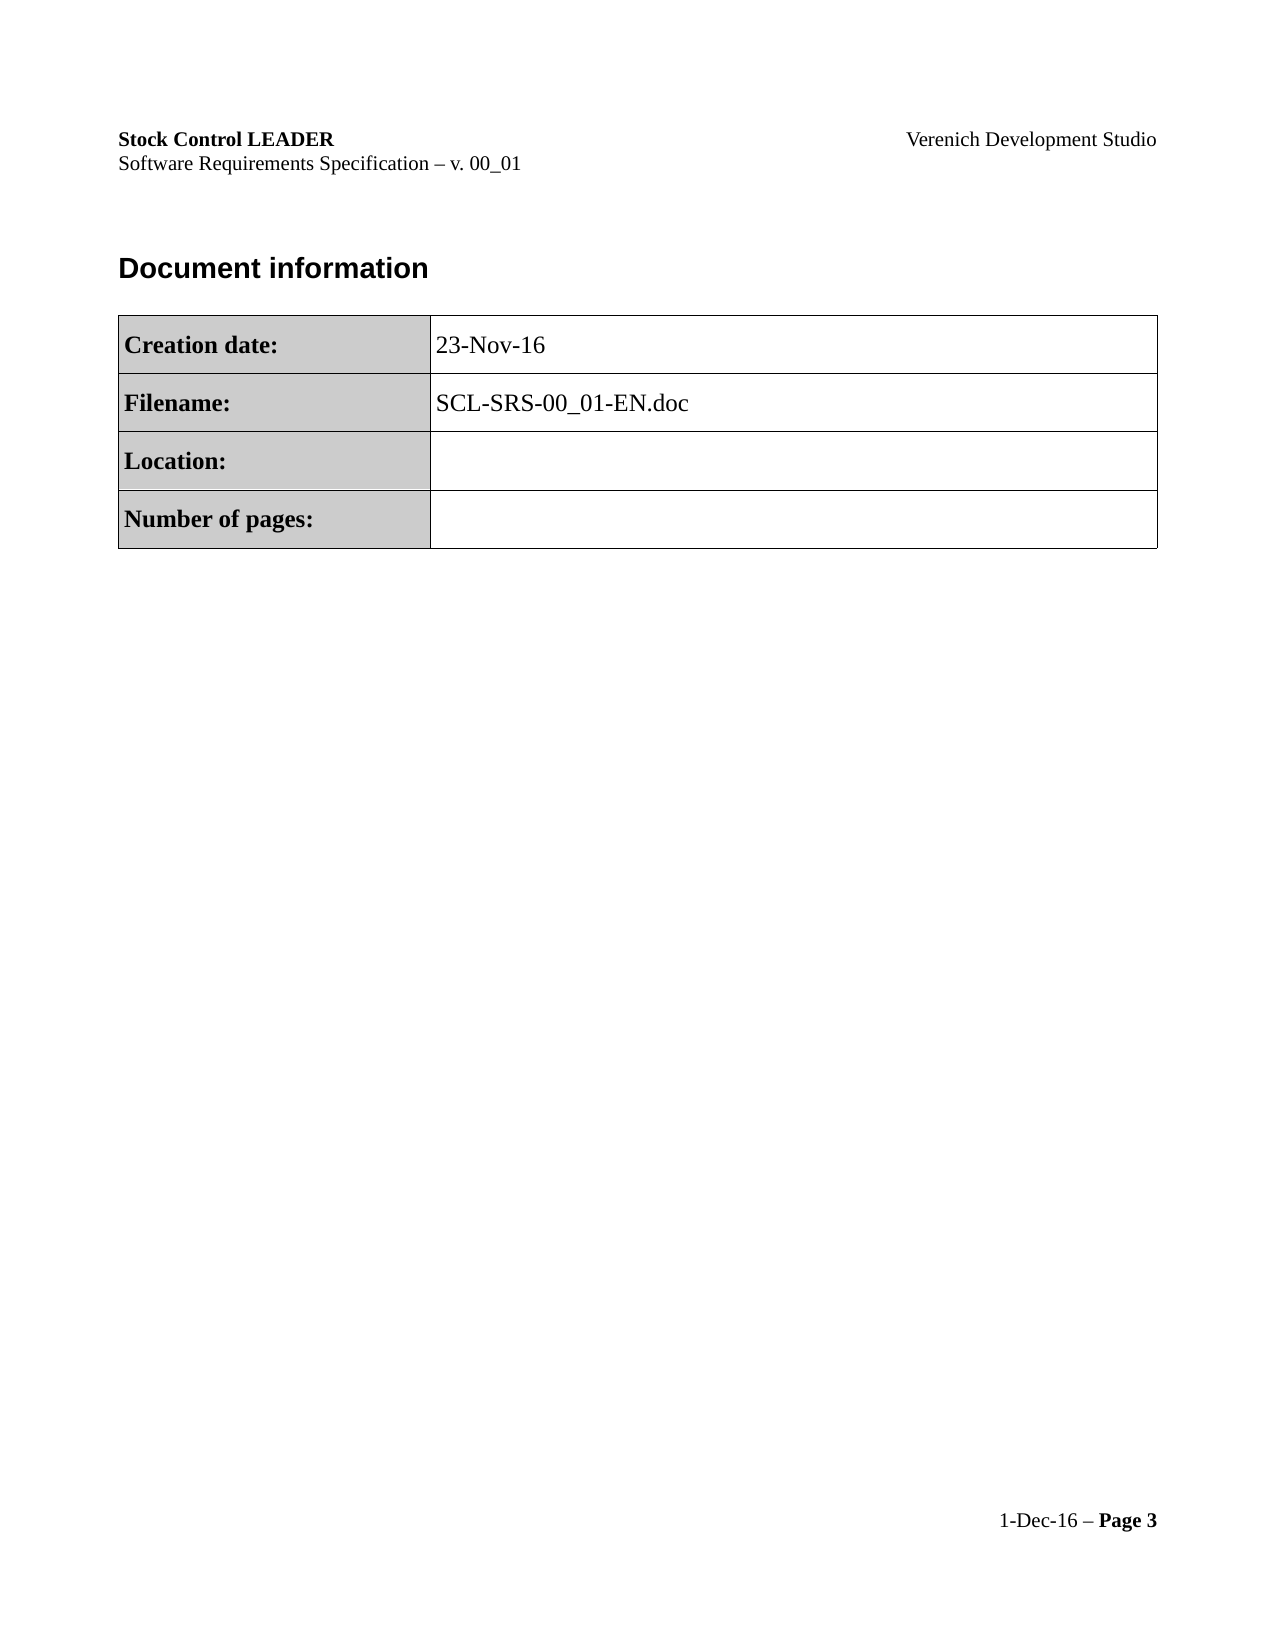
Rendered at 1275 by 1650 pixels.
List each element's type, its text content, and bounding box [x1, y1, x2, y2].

table_cell Filename: [119, 374, 430, 431]
table_cell Number of pages: [119, 491, 430, 548]
table_cell Location: [119, 432, 430, 489]
subtitle Document information [118, 251, 1157, 285]
table_header 23-Nov-16 [431, 316, 1157, 373]
table_header Creation date: [119, 316, 430, 373]
table_cell SCL-SRS-00_01-EN.doc [431, 374, 1157, 431]
table_cell [431, 491, 1157, 548]
table_cell [431, 432, 1157, 489]
